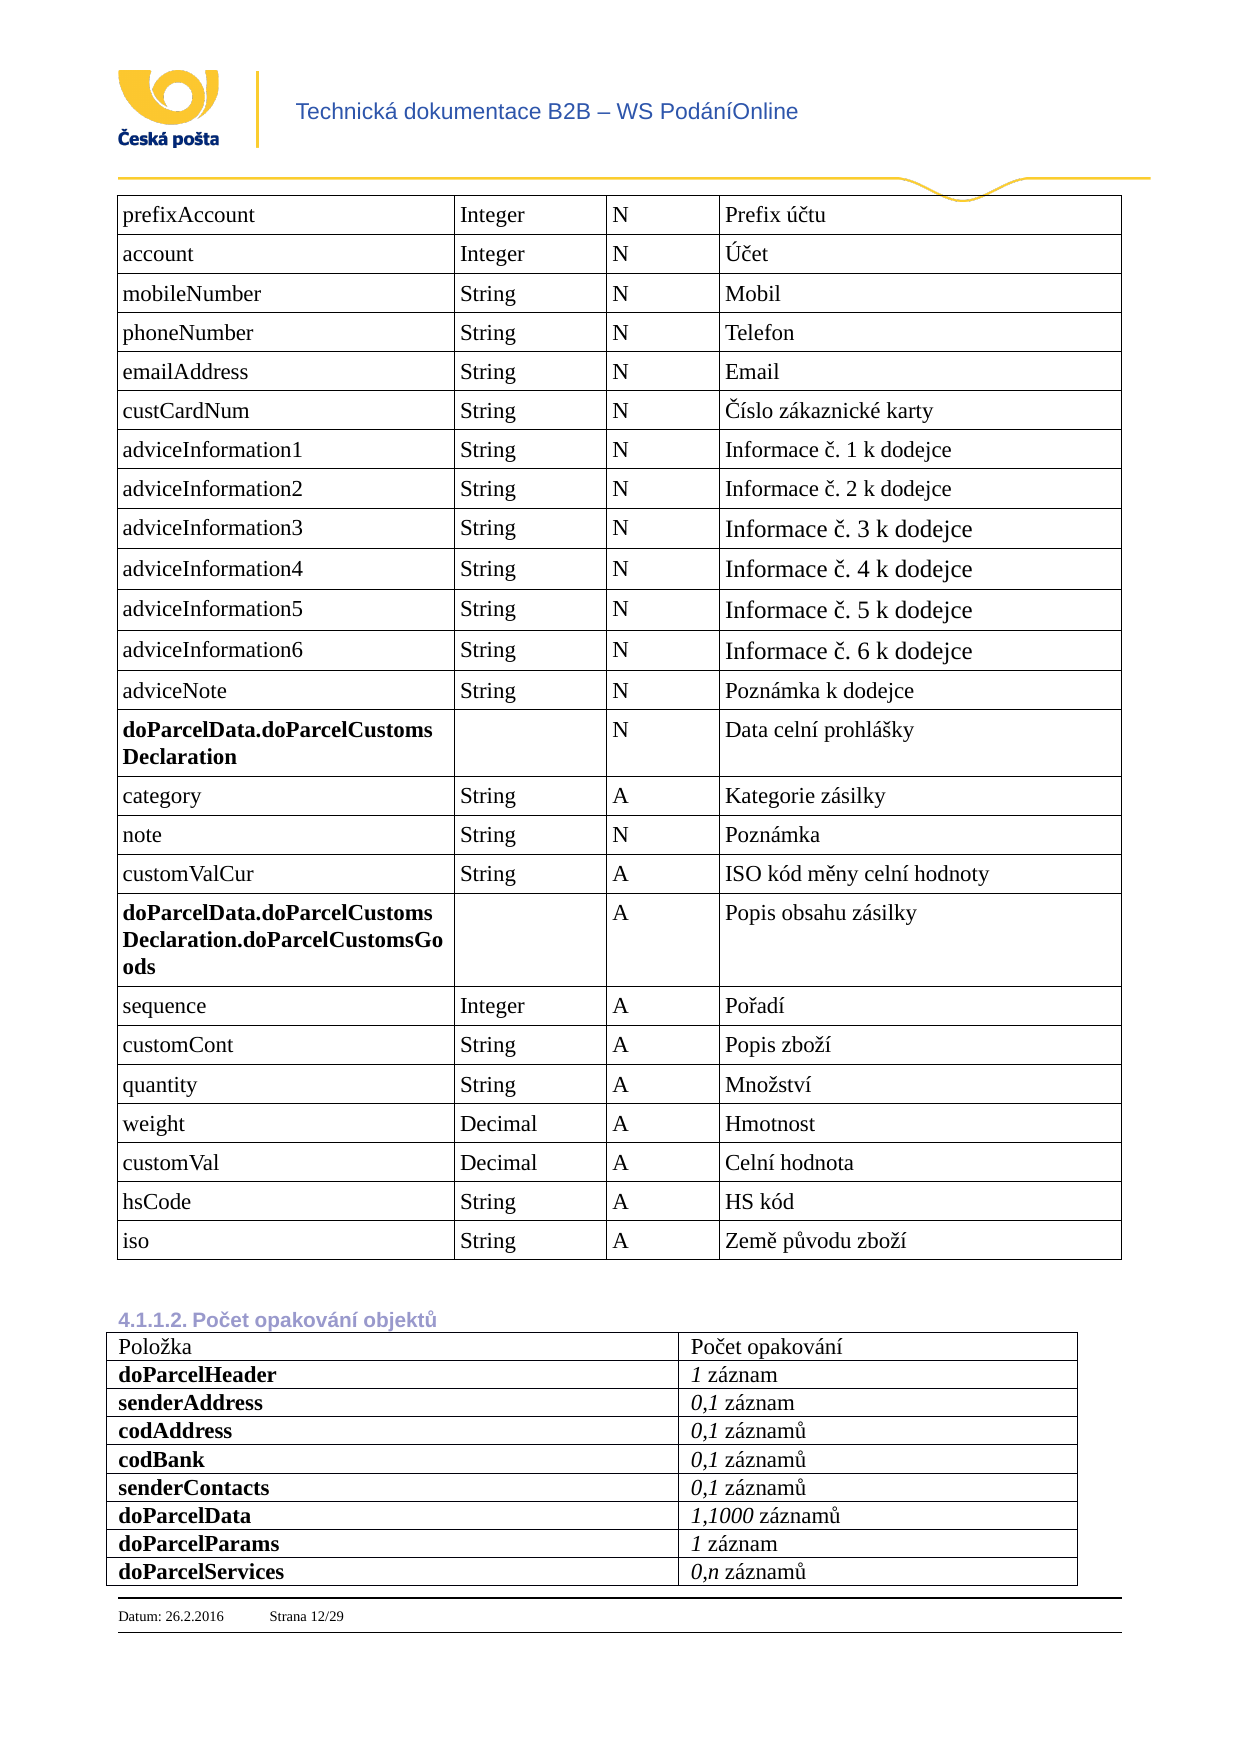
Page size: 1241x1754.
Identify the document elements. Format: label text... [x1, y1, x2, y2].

table_cell A [607, 855, 719, 893]
table_cell Poznámka k dodejce [720, 671, 1121, 709]
table_cell Decimal [455, 1143, 606, 1181]
table_cell adviceNote [118, 671, 454, 709]
table_cell String [455, 313, 606, 351]
table_cell prefixAccount [118, 196, 454, 234]
table_cell 1 záznam [679, 1361, 1077, 1388]
table_cell adviceInformation6 [118, 631, 454, 670]
table_cell N [607, 274, 719, 312]
table_cell N [607, 352, 719, 390]
table_cell A [607, 1104, 719, 1142]
table_cell hsCode [118, 1182, 454, 1220]
picture [118, 177, 1151, 202]
table_cell codBank [107, 1445, 678, 1472]
table_cell Číslo zákaznické karty [720, 391, 1121, 429]
table_cell N [607, 509, 719, 548]
table_header Počet opakování [679, 1333, 1077, 1360]
table_cell senderContacts [107, 1474, 678, 1501]
table_cell 0,n záznamů [679, 1558, 1077, 1585]
table_cell Kategorie zásilky [720, 777, 1121, 814]
table_cell HS kód [720, 1182, 1121, 1220]
table_cell custCardNum [118, 391, 454, 429]
table_cell String [455, 631, 606, 670]
table_cell N [607, 631, 719, 670]
table_cell 0,1 záznam [679, 1389, 1077, 1416]
picture [255, 71, 261, 148]
table_cell sequence [118, 987, 454, 1025]
table_cell N [607, 671, 719, 709]
table_cell account [118, 235, 454, 273]
table_cell Integer [455, 987, 606, 1025]
table_cell Data celní prohlášky [720, 710, 1121, 776]
table_cell Účet [720, 235, 1121, 273]
table_cell String [455, 549, 606, 589]
table_cell Celní hodnota [720, 1143, 1121, 1181]
table_cell A [607, 894, 719, 986]
table_cell A [607, 1221, 719, 1259]
table_cell String [455, 391, 606, 429]
table_cell phoneNumber [118, 313, 454, 351]
table_cell Informace č. 3 k dodejce [720, 509, 1121, 548]
table_cell doParcelServices [107, 1558, 678, 1585]
table_cell N [607, 816, 719, 854]
table_cell Pořadí [720, 987, 1121, 1025]
table_cell doParcelData.doParcelCustomsDeclaration.doParcelCustomsGoods [118, 894, 454, 986]
table_cell A [607, 1026, 719, 1064]
table_cell Informace č. 4 k dodejce [720, 549, 1121, 589]
subtitle Počet opakování objektů [118, 1308, 1122, 1332]
table_cell customValCur [118, 855, 454, 893]
table_cell Informace č. 5 k dodejce [720, 590, 1121, 629]
table_cell customCont [118, 1026, 454, 1064]
table_cell note [118, 816, 454, 854]
table_cell senderAddress [107, 1389, 678, 1416]
table_cell [455, 894, 606, 986]
table_cell Poznámka [720, 816, 1121, 854]
table_cell A [607, 987, 719, 1025]
table_cell String [455, 816, 606, 854]
table_cell category [118, 777, 454, 814]
table_cell String [455, 1182, 606, 1220]
table_cell 0,1 záznamů [679, 1417, 1077, 1444]
table_cell N [607, 549, 719, 589]
table_cell N [607, 196, 719, 234]
table_cell String [455, 590, 606, 629]
table_cell String [455, 855, 606, 893]
table_cell String [455, 274, 606, 312]
table_cell weight [118, 1104, 454, 1142]
table_cell doParcelParams [107, 1530, 678, 1557]
table_cell Prefix účtu [720, 196, 1121, 234]
table_cell doParcelData [107, 1502, 678, 1529]
table_cell Popis zboží [720, 1026, 1121, 1064]
table_cell Telefon [720, 313, 1121, 351]
table_cell Integer [455, 196, 606, 234]
table_cell Mobil [720, 274, 1121, 312]
table_cell String [455, 671, 606, 709]
table_cell Email [720, 352, 1121, 390]
table_cell String [455, 777, 606, 814]
table_cell Informace č. 2 k dodejce [720, 469, 1121, 507]
table_cell 0,1 záznamů [679, 1474, 1077, 1501]
table_cell adviceInformation2 [118, 469, 454, 507]
table_cell customVal [118, 1143, 454, 1181]
table_cell Popis obsahu zásilky [720, 894, 1121, 986]
table_cell Integer [455, 235, 606, 273]
table_cell N [607, 469, 719, 507]
table_cell 1,1000 záznamů [679, 1502, 1077, 1529]
table_cell adviceInformation5 [118, 590, 454, 629]
table_cell String [455, 509, 606, 548]
table_cell Informace č. 1 k dodejce [720, 430, 1121, 468]
table_cell adviceInformation4 [118, 549, 454, 589]
table_cell A [607, 777, 719, 814]
table_cell iso [118, 1221, 454, 1259]
table_cell String [455, 1221, 606, 1259]
table_cell adviceInformation3 [118, 509, 454, 548]
table_cell String [455, 352, 606, 390]
table_cell codAddress [107, 1417, 678, 1444]
table_cell String [455, 1065, 606, 1103]
table_cell quantity [118, 1065, 454, 1103]
table_cell 1 záznam [679, 1530, 1077, 1557]
table_cell A [607, 1143, 719, 1181]
table_cell String [455, 469, 606, 507]
table_cell N [607, 710, 719, 776]
table_cell doParcelData.doParcelCustomsDeclaration [118, 710, 454, 776]
table_cell 0,1 záznamů [679, 1445, 1077, 1472]
table_cell adviceInformation1 [118, 430, 454, 468]
table_cell N [607, 430, 719, 468]
table_header Položka [107, 1333, 678, 1360]
table_cell [455, 710, 606, 776]
table_cell ISO kód měny celní hodnoty [720, 855, 1121, 893]
table_cell N [607, 313, 719, 351]
table_cell emailAddress [118, 352, 454, 390]
table_cell Země původu zboží [720, 1221, 1121, 1259]
table_cell String [455, 1026, 606, 1064]
table_cell Informace č. 6 k dodejce [720, 631, 1121, 670]
table_cell Hmotnost [720, 1104, 1121, 1142]
table_cell doParcelHeader [107, 1361, 678, 1388]
table_cell Decimal [455, 1104, 606, 1142]
table_cell mobileNumber [118, 274, 454, 312]
table_cell A [607, 1182, 719, 1220]
table_cell N [607, 590, 719, 629]
picture [118, 70, 219, 148]
table_cell N [607, 235, 719, 273]
table_cell N [607, 391, 719, 429]
table_cell Množství [720, 1065, 1121, 1103]
table_cell String [455, 430, 606, 468]
table_cell A [607, 1065, 719, 1103]
